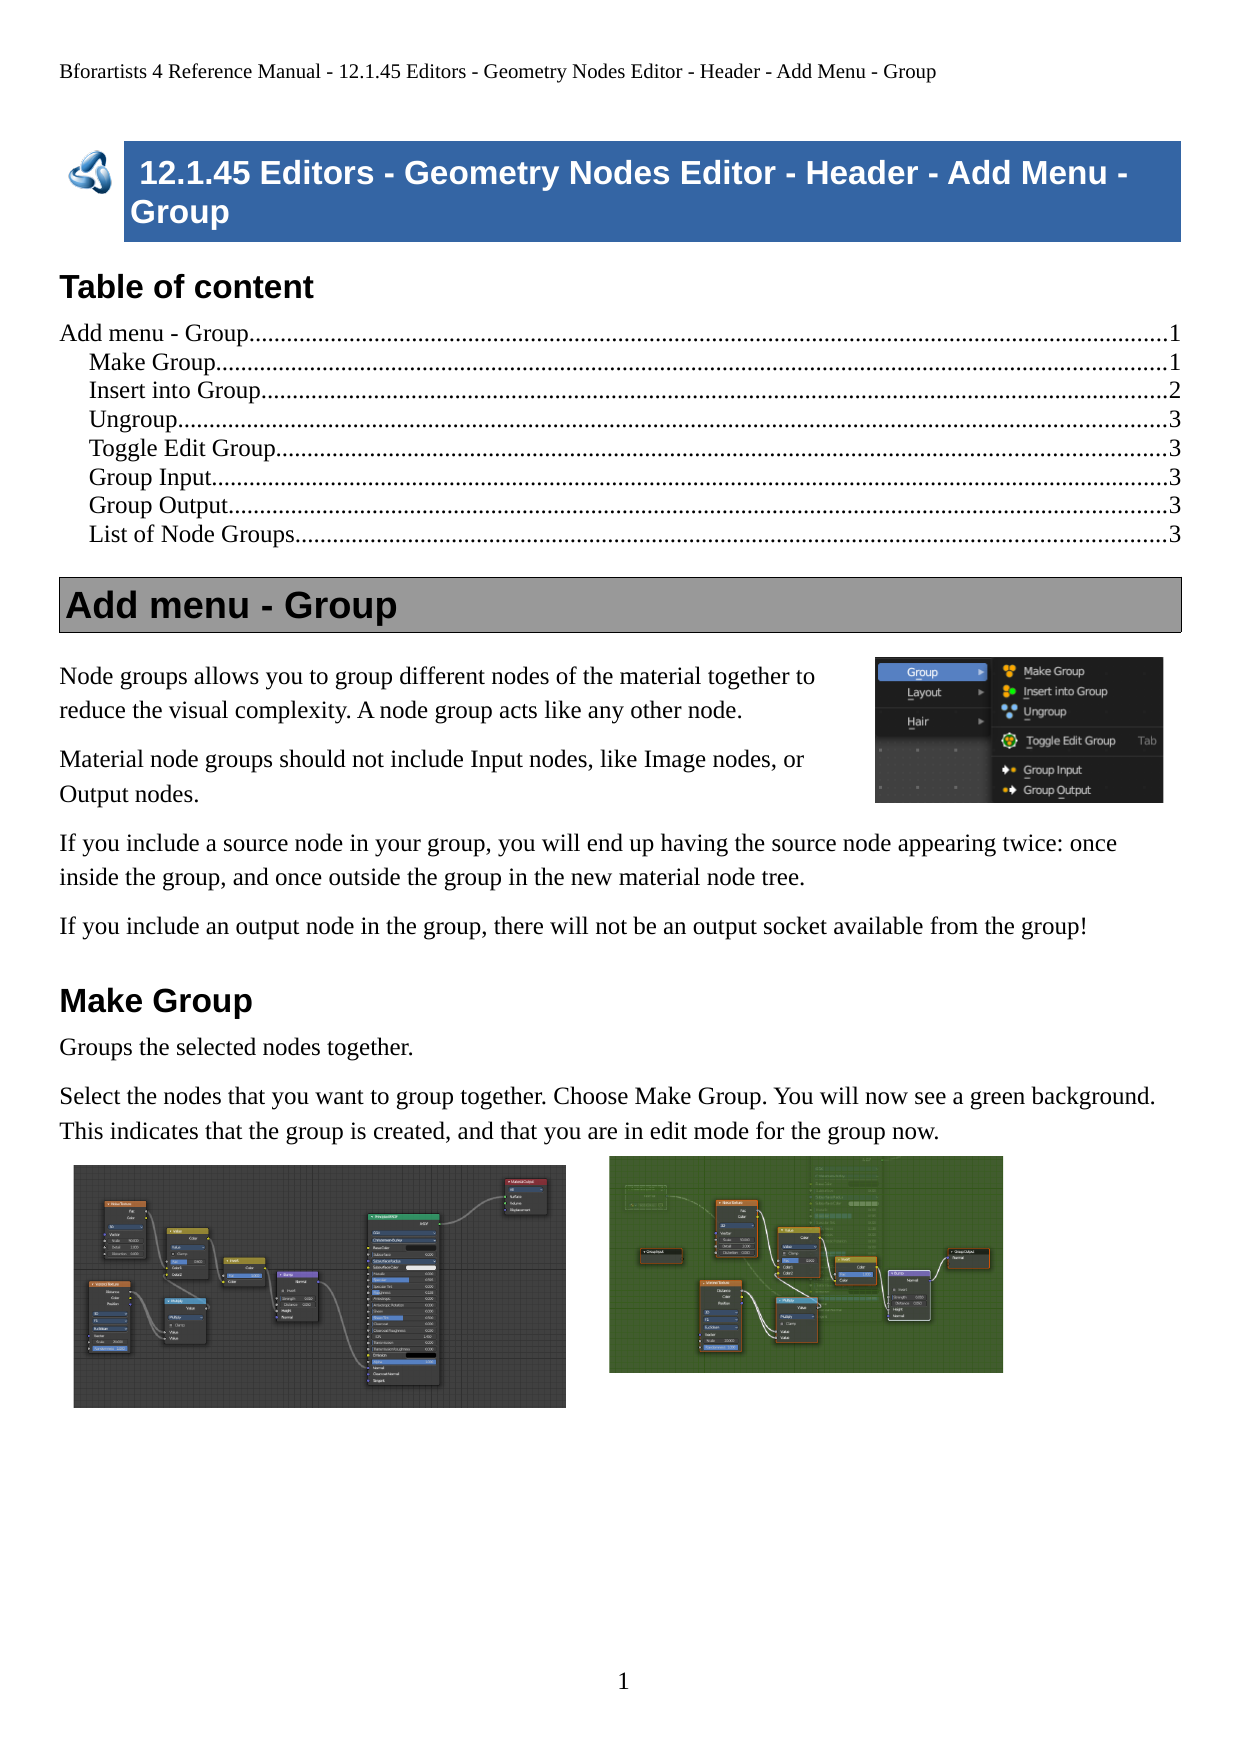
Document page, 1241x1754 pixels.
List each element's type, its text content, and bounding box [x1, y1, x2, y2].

text If you include a source node in your group, you will end up having the source node appearing twice: once inside the group, and once outside the group in the new material node tree. [59, 828, 1181, 891]
text Ungroup 3 [88, 404, 1181, 433]
text Add menu - Group 1 [59, 318, 1181, 347]
picture [65, 147, 114, 197]
text If you include an output node in the group, there will not be an output socket available from the group! [59, 911, 1181, 940]
text List of Node Groups 3 [88, 519, 1181, 548]
text Insert into Group 2 [88, 375, 1181, 404]
table_header Add menu - Group [60, 578, 1181, 632]
text Group Input 3 [88, 462, 1181, 490]
subtitle Table of content [59, 267, 1181, 305]
picture [875, 657, 1164, 803]
table_header 12.1.45 Editors - Geometry Nodes Editor - Header - Add Menu - Group [124, 141, 1181, 242]
picture [609, 1156, 1004, 1373]
text Toggle Edit Group 3 [88, 433, 1181, 462]
text Group Output 3 [88, 490, 1181, 519]
text Groups the selected nodes together. [59, 1032, 1181, 1061]
text Node groups allows you to group different nodes of the material together to reduce the visual complexity. A node group acts like any other node. [59, 661, 875, 724]
text Make Group 1 [88, 347, 1181, 375]
picture [73, 1165, 566, 1408]
subtitle Make Group [59, 981, 1181, 1020]
table_header [59, 141, 124, 242]
text Material node groups should not include Input nodes, like Image nodes, or Output nodes. [59, 744, 1181, 807]
text Select the nodes that you want to group together. Choose Make Group. You will now see a green background. This indicates that the group is created, and that you are in edit mode for the group now. [59, 1081, 1181, 1145]
